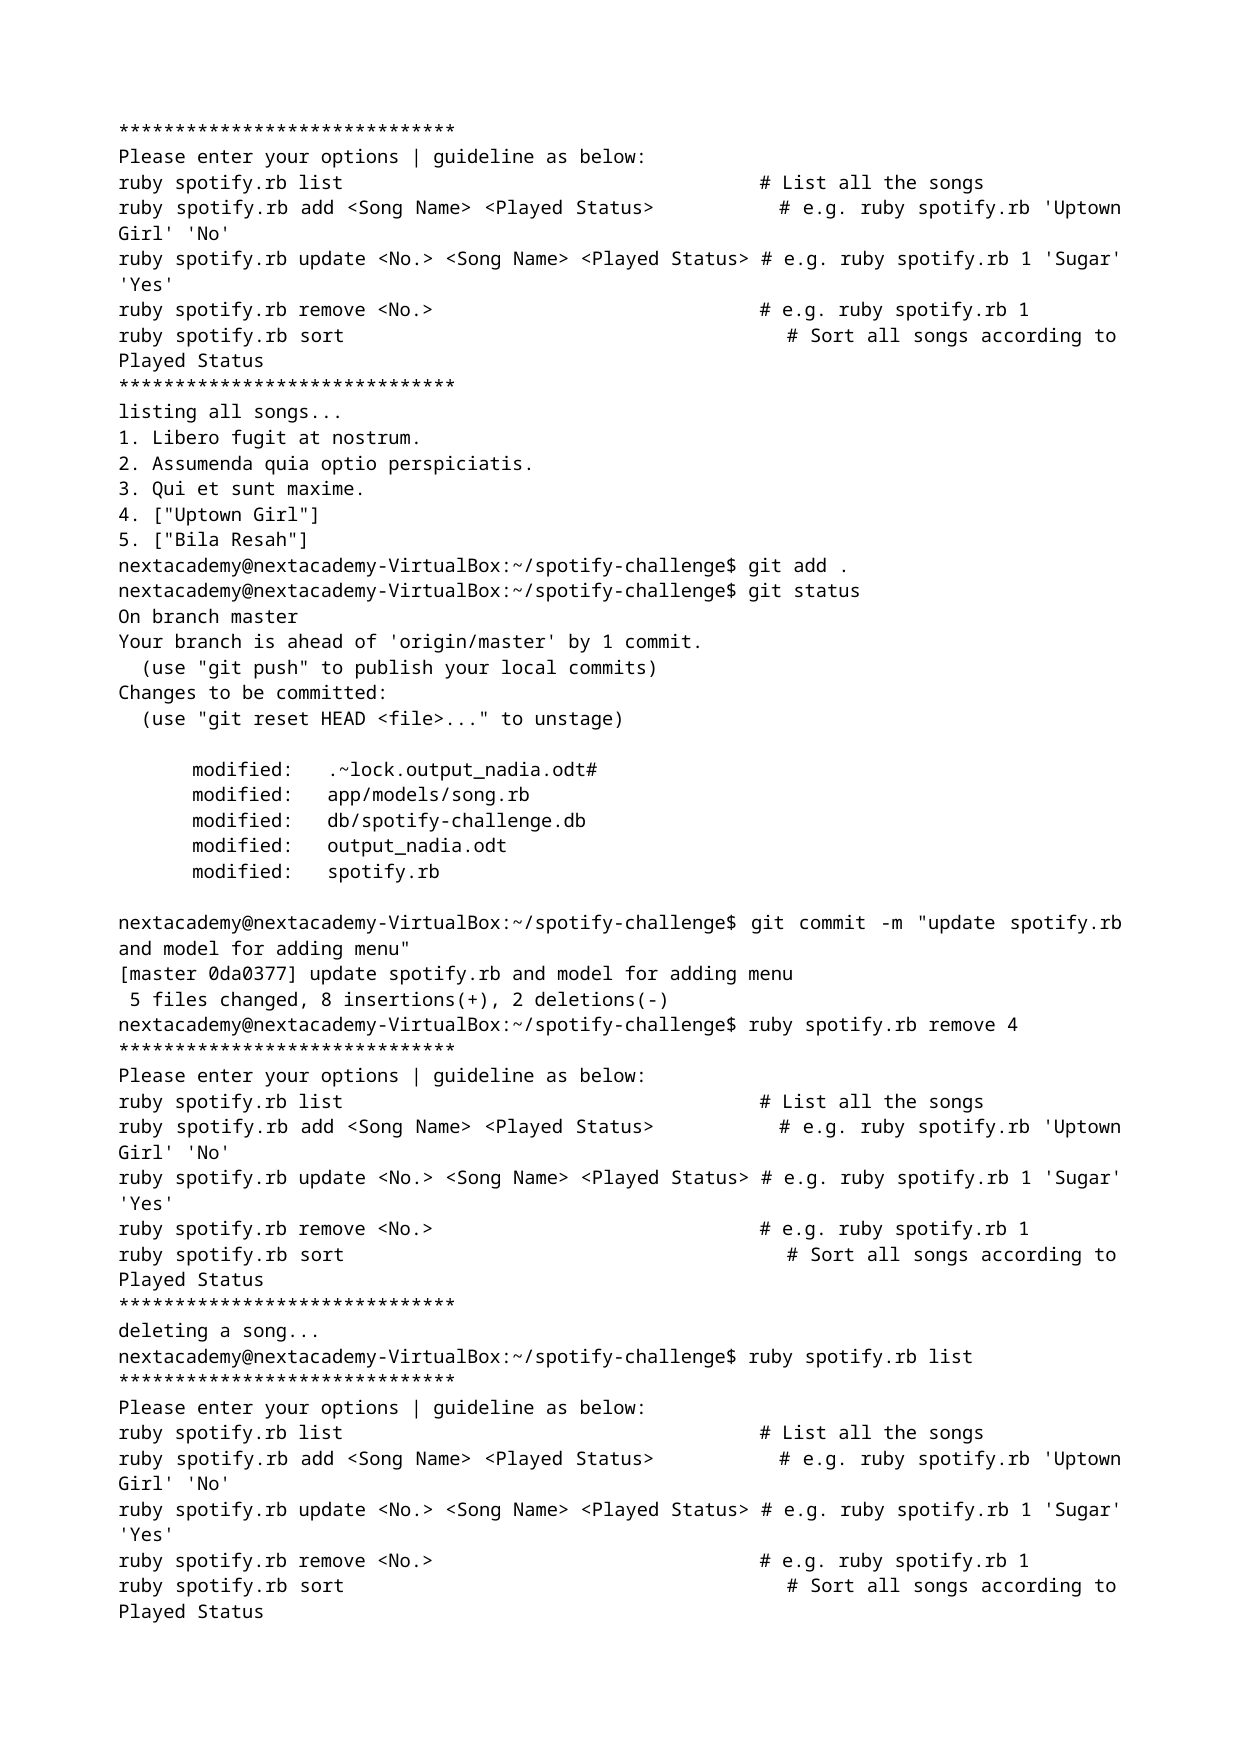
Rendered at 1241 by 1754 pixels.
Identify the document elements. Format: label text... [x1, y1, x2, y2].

text nextacademy@nextacademy-VirtualBox:~/spotify-challenge$ ruby spotify.rb remove 4 [118, 1011, 1122, 1037]
text ruby spotify.rb add <Song Name> <Played Status> # e.g. ruby spotify.rb 'Uptown Girl' 'No' [118, 1113, 1122, 1164]
text ****************************** [118, 373, 1122, 399]
text Your branch is ahead of 'origin/master' by 1 commit. [118, 628, 1122, 654]
text On branch master [118, 603, 1122, 628]
text Please enter your options | guideline as below: [118, 1062, 1122, 1088]
text ****************************** [118, 1369, 1122, 1394]
text ruby spotify.rb update <No.> <Song Name> <Played Status> # e.g. ruby spotify.rb 1 'Sugar' 'Yes' [118, 246, 1122, 297]
text deleting a song... [118, 1318, 1122, 1343]
text 1. Libero fugit at nostrum. [118, 424, 1122, 450]
text ruby spotify.rb remove <No.> # e.g. ruby spotify.rb 1 [118, 1216, 1122, 1241]
text (use "git reset HEAD <file>..." to unstage) [118, 705, 1122, 731]
text 2. Assumenda quia optio perspiciatis. [118, 450, 1122, 475]
text ****************************** [118, 118, 1122, 144]
text modified: app/models/song.rb [118, 782, 1122, 807]
text ruby spotify.rb sort # Sort all songs according to Played Status [118, 1573, 1122, 1624]
text ruby spotify.rb list # List all the songs [118, 1088, 1122, 1113]
text ruby spotify.rb remove <No.> # e.g. ruby spotify.rb 1 [118, 1547, 1122, 1573]
text modified: output_nadia.odt [118, 833, 1122, 858]
text modified: .~lock.output_nadia.odt# [118, 756, 1122, 782]
text nextacademy@nextacademy-VirtualBox:~/spotify-challenge$ git add . [118, 552, 1122, 577]
text Changes to be committed: [118, 679, 1122, 705]
text [master 0da0377] update spotify.rb and model for adding menu [118, 960, 1122, 986]
text modified: db/spotify-challenge.db [118, 807, 1122, 833]
text 3. Qui et sunt maxime. [118, 475, 1122, 501]
text 5 files changed, 8 insertions(+), 2 deletions(-) [118, 986, 1122, 1011]
text nextacademy@nextacademy-VirtualBox:~/spotify-challenge$ git status [118, 577, 1122, 603]
text ruby spotify.rb add <Song Name> <Played Status> # e.g. ruby spotify.rb 'Uptown Girl' 'No' [118, 1445, 1122, 1496]
text Please enter your options | guideline as below: [118, 144, 1122, 169]
text ruby spotify.rb remove <No.> # e.g. ruby spotify.rb 1 [118, 297, 1122, 322]
text nextacademy@nextacademy-VirtualBox:~/spotify-challenge$ git commit -m "update spotify.rb and model for adding menu" [118, 909, 1122, 960]
text 4. ["Uptown Girl"] [118, 501, 1122, 526]
text ****************************** [118, 1037, 1122, 1062]
text ****************************** [118, 1292, 1122, 1318]
text 5. ["Bila Resah"] [118, 526, 1122, 552]
text ruby spotify.rb update <No.> <Song Name> <Played Status> # e.g. ruby spotify.rb 1 'Sugar' 'Yes' [118, 1164, 1122, 1216]
text ruby spotify.rb sort # Sort all songs according to Played Status [118, 1241, 1122, 1292]
text ruby spotify.rb list # List all the songs [118, 169, 1122, 195]
text (use "git push" to publish your local commits) [118, 654, 1122, 679]
text nextacademy@nextacademy-VirtualBox:~/spotify-challenge$ ruby spotify.rb list [118, 1343, 1122, 1369]
text ruby spotify.rb add <Song Name> <Played Status> # e.g. ruby spotify.rb 'Uptown Girl' 'No' [118, 195, 1122, 246]
text Please enter your options | guideline as below: [118, 1394, 1122, 1420]
text listing all songs... [118, 399, 1122, 424]
text ruby spotify.rb list # List all the songs [118, 1420, 1122, 1445]
text ruby spotify.rb update <No.> <Song Name> <Played Status> # e.g. ruby spotify.rb 1 'Sugar' 'Yes' [118, 1496, 1122, 1547]
text modified: spotify.rb [118, 858, 1122, 884]
text ruby spotify.rb sort # Sort all songs according to Played Status [118, 322, 1122, 373]
